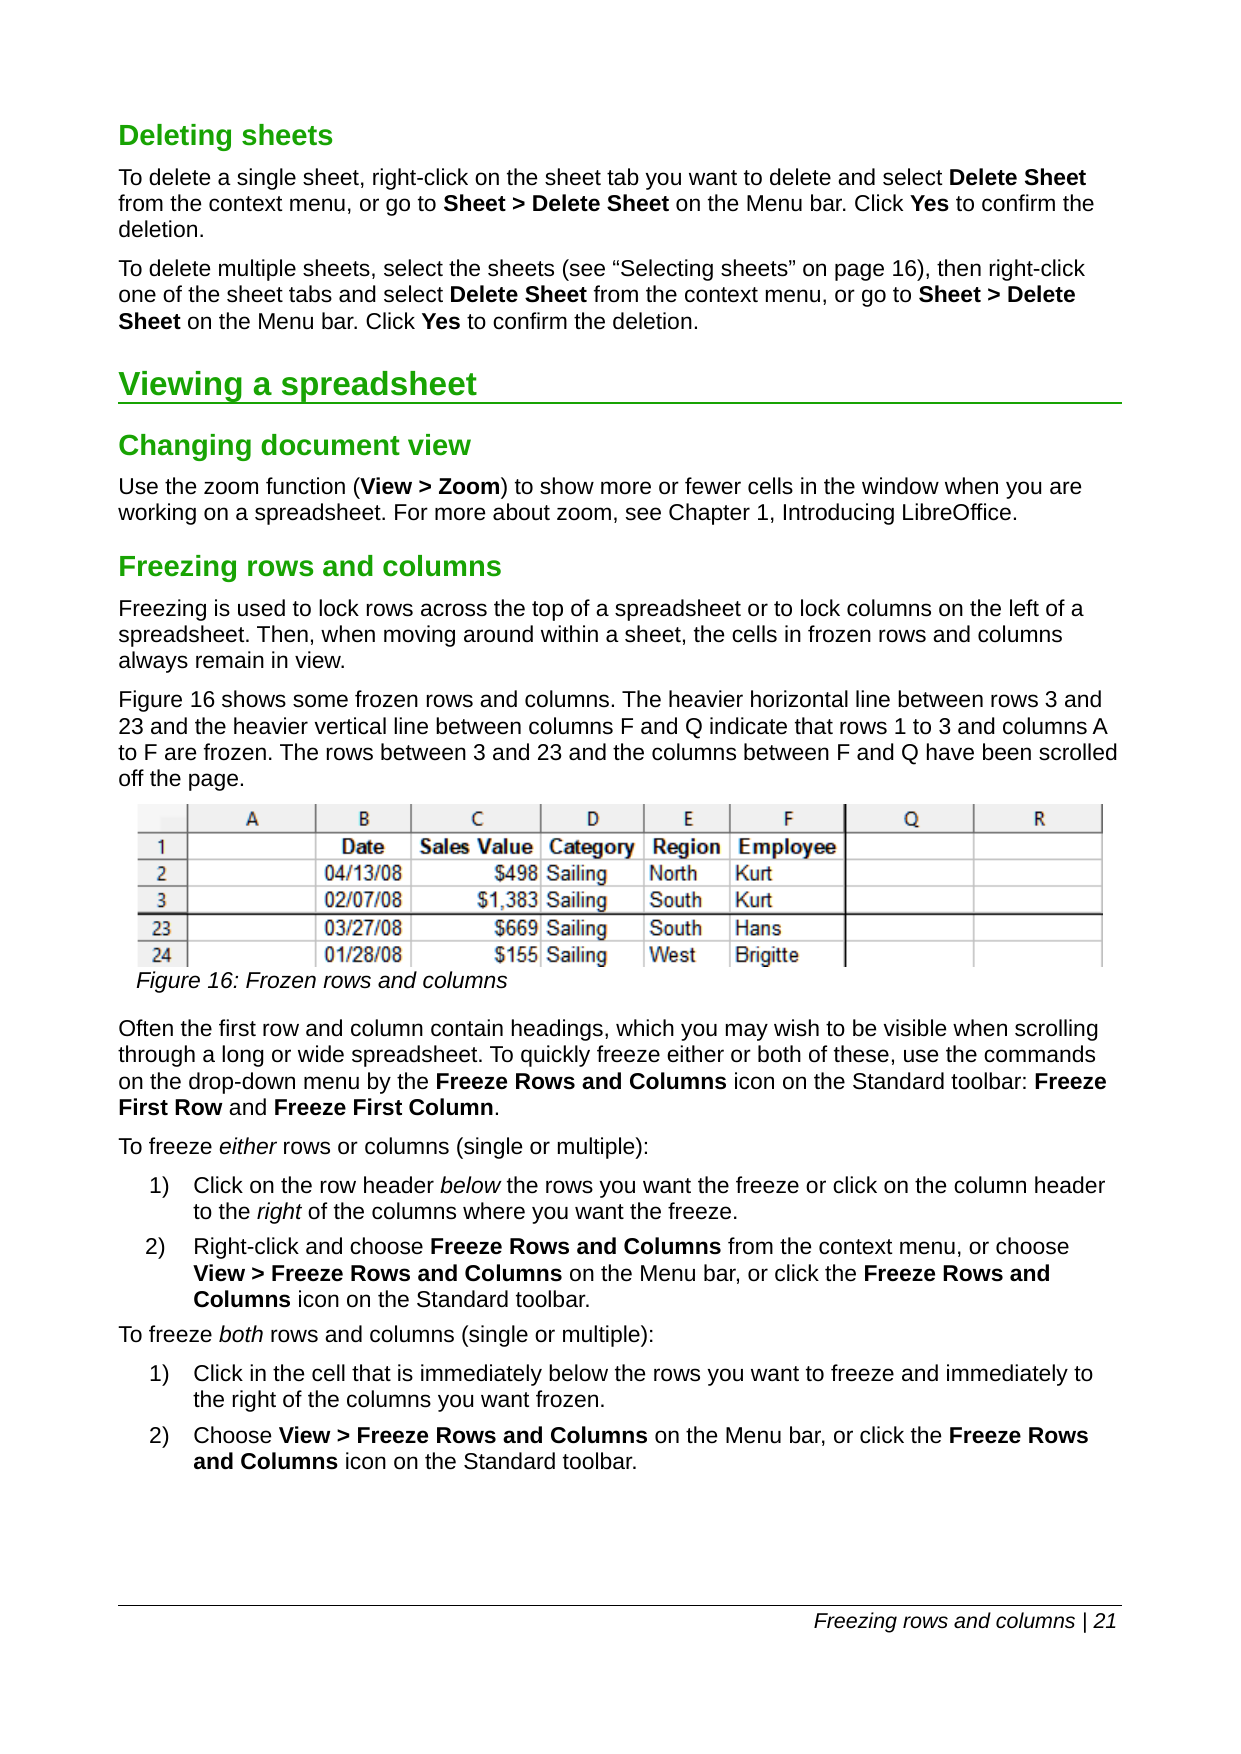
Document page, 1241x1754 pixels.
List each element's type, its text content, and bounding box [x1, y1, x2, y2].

text Freezing is used to lock rows across the top of a spreadsheet or to lock columns on the left of a spreadsheet. Then, when moving around within a sheet, the cells in frozen rows and columns always remain in view. [118, 595, 1122, 674]
list Right-click and choose Freeze Rows and Columns from the context menu, or choose View > Freeze Rows and Columns on the Menu bar, or click the Freeze Rows and Columns icon on the Standard toolbar. [165, 1233, 1122, 1312]
subtitle Freezing rows and columns [118, 549, 1122, 583]
list Click on the row header below the rows you want the freeze or click on the column header to the right of the columns where you want the freeze. [169, 1172, 1122, 1224]
list To freeze both rows and columns (single or multiple): [118, 1321, 1122, 1347]
text Use the zoom function (View > Zoom) to show more or fewer cells in the window when you are working on a spreadsheet. For more about zoom, see Chapter 1, Introducing LibreOffice. [118, 473, 1122, 526]
subtitle Changing document view [118, 428, 1122, 461]
list Click in the cell that is immediately below the rows you want to freeze and immediately to the right of the columns you want frozen. [169, 1360, 1122, 1413]
subtitle Deleting sheets [118, 118, 1122, 152]
text To delete multiple sheets, select the sheets (see “Selecting sheets” on page 16), then right-click one of the sheet tabs and select Delete Sheet from the context menu, or go to Sheet > Delete Sheet on the Menu bar. Click Yes to confirm the deletion. [118, 255, 1122, 334]
picture [137, 804, 1103, 967]
subtitle Viewing a spreadsheet [118, 363, 1122, 402]
list Choose View > Freeze Rows and Columns on the Menu bar, or click the Freeze Rows and Columns icon on the Standard toolbar. [169, 1422, 1122, 1474]
list To freeze either rows or columns (single or multiple): [118, 1133, 1122, 1159]
text Often the first row and column contain headings, which you may wish to be visible when scrolling through a long or wide spreadsheet. To quickly freeze either or both of these, use the commands on the drop-down menu by the Freeze Rows and Columns icon on the Standard toolbar: Freeze First Row and Freeze First Column. [118, 1015, 1122, 1120]
text Figure 16 shows some frozen rows and columns. The heavier horizontal line between rows 3 and 23 and the heavier vertical line between columns F and Q indicate that rows 1 to 3 and columns A to F are frozen. The rows between 3 and 23 and the columns between F and Q have been scrolled off the page. [118, 686, 1122, 792]
text Figure 16: Frozen rows and columns [136, 804, 1104, 993]
text To delete a single sheet, right-click on the sheet tab you want to delete and select Delete Sheet from the context menu, or go to Sheet > Delete Sheet on the Menu bar. Click Yes to confirm the deletion. [118, 163, 1122, 242]
